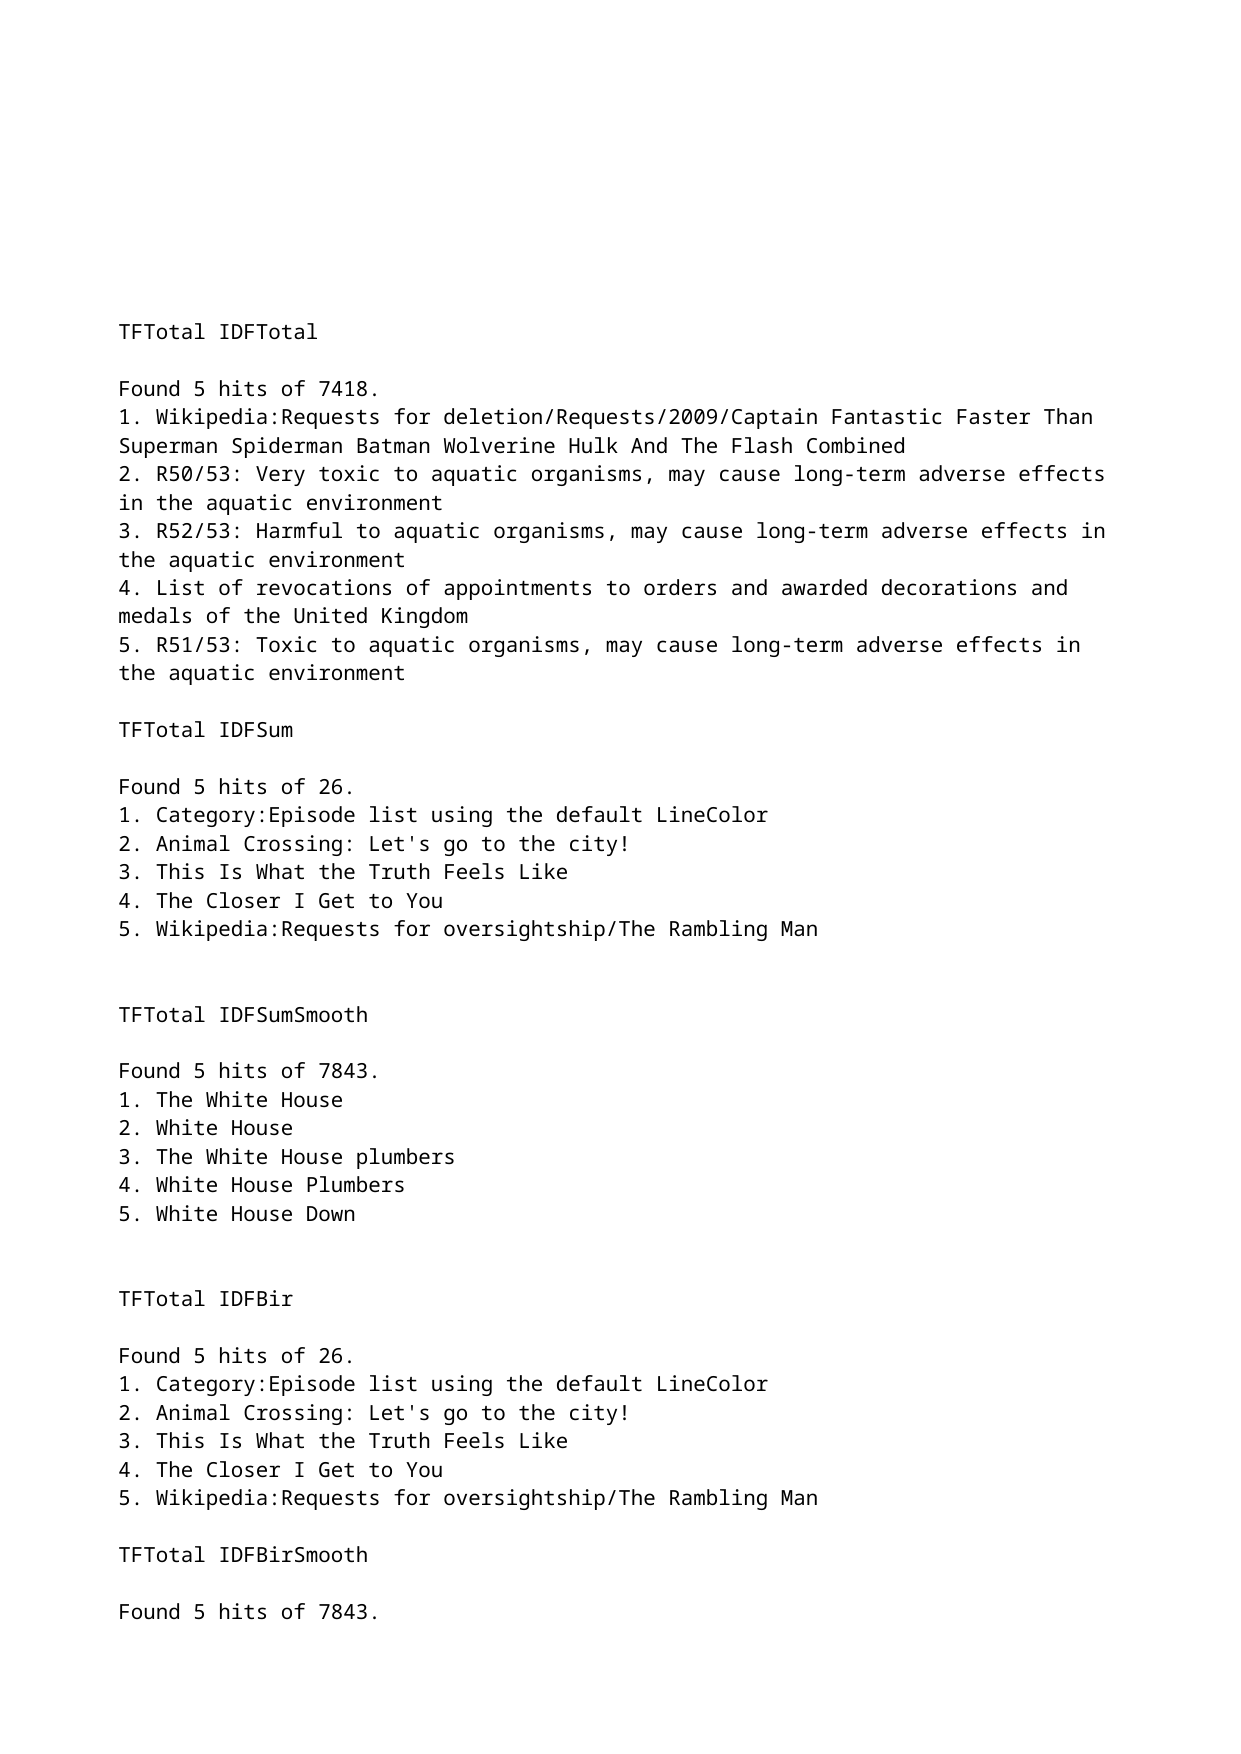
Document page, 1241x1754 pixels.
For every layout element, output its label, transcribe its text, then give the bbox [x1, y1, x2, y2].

text TFTotal IDFSum [118, 715, 1122, 744]
text 1. Wikipedia:Requests for deletion/Requests/2009/Captain Fantastic Faster Than Superman Spiderman Batman Wolverine Hulk And The Flash Combined [118, 402, 1122, 459]
text 2. White House [118, 1113, 1122, 1142]
text Found 5 hits of 7843. [118, 1057, 1122, 1085]
text 4. List of revocations of appointments to orders and awarded decorations and medals of the United Kingdom [118, 573, 1122, 630]
text TFTotal IDFSumSmooth [118, 1000, 1122, 1028]
text 1. Category:Episode list using the default LineColor [118, 801, 1122, 829]
text 3. The White House plumbers [118, 1142, 1122, 1170]
text TFTotal IDFBir [118, 1284, 1122, 1312]
text 3. R52/53: Harmful to aquatic organisms, may cause long-term adverse effects in the aquatic environment [118, 516, 1122, 573]
text 2. Animal Crossing: Let's go to the city! [118, 829, 1122, 857]
text 2. R50/53: Very toxic to aquatic organisms, may cause long-term adverse effects in the aquatic environment [118, 459, 1122, 516]
text 1. Category:Episode list using the default LineColor [118, 1369, 1122, 1398]
text TFTotal IDFTotal [118, 317, 1122, 346]
text TFTotal IDFBirSmooth [118, 1540, 1122, 1568]
text 4. The Closer I Get to You [118, 1455, 1122, 1483]
text 4. White House Plumbers [118, 1170, 1122, 1199]
text 4. The Closer I Get to You [118, 886, 1122, 914]
text Found 5 hits of 26. [118, 1341, 1122, 1369]
text 5. Wikipedia:Requests for oversightship/The Rambling Man [118, 1483, 1122, 1512]
text 5. R51/53: Toxic to aquatic organisms, may cause long-term adverse effects in the aquatic environment [118, 630, 1122, 687]
text Found 5 hits of 7843. [118, 1597, 1122, 1625]
text Found 5 hits of 7418. [118, 374, 1122, 402]
text 5. Wikipedia:Requests for oversightship/The Rambling Man [118, 914, 1122, 943]
text Found 5 hits of 26. [118, 772, 1122, 801]
text 3. This Is What the Truth Feels Like [118, 1426, 1122, 1455]
text 5. White House Down [118, 1199, 1122, 1227]
text 3. This Is What the Truth Feels Like [118, 857, 1122, 886]
text 2. Animal Crossing: Let's go to the city! [118, 1398, 1122, 1426]
text 1. The White House [118, 1085, 1122, 1113]
